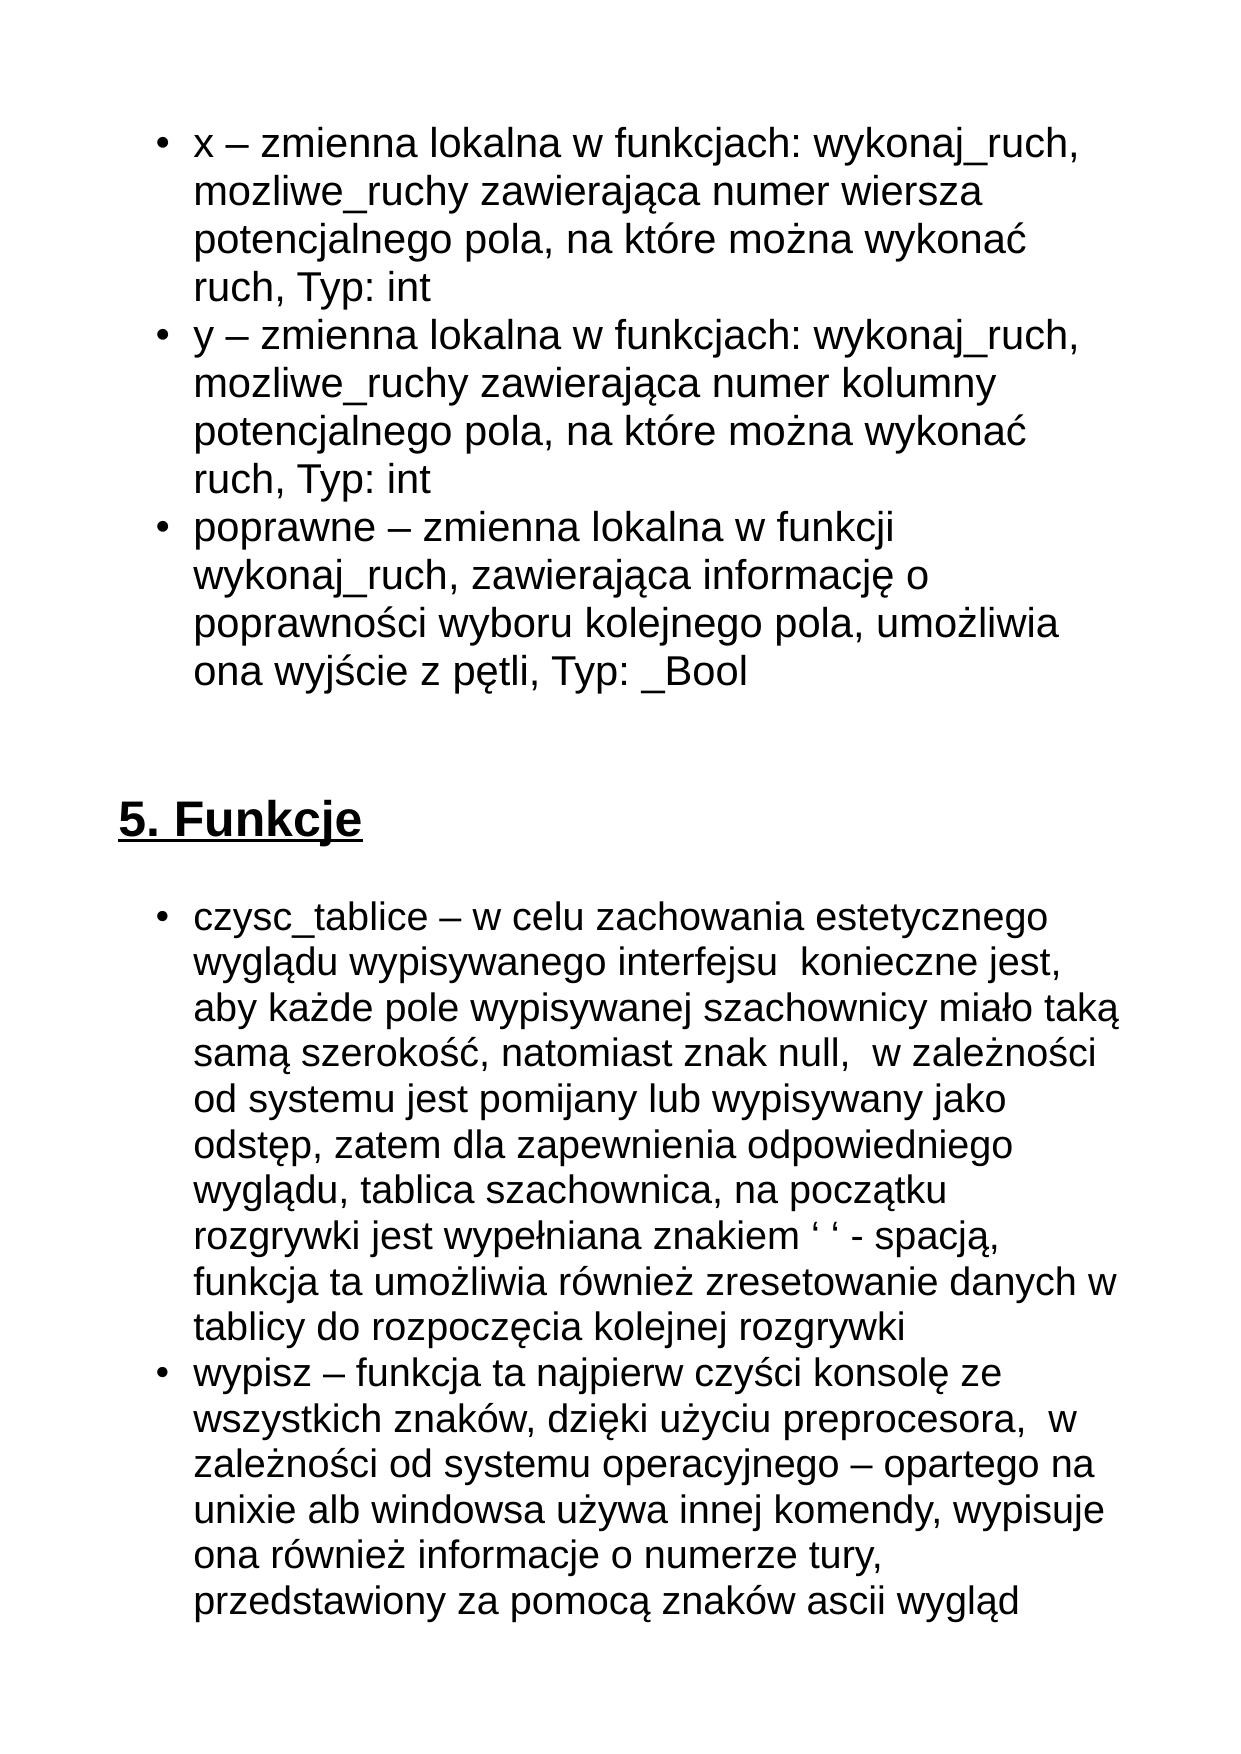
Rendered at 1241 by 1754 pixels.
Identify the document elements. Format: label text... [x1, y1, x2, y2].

text 5. Funkcje [118, 789, 1122, 847]
list wypisz – funkcja ta najpierw czyści konsolę ze wszystkich znaków, dzięki użyciu preprocesora, w zależności od systemu operacyjnego – opartego na unixie alb windowsa używa innej komendy, wypisuje ona również informacje o numerze tury, przedstawiony za pomocą znaków ascii wygląd [156, 1349, 1122, 1623]
list czysc_tablice – w celu zachowania estetycznego wyglądu wypisywanego interfejsu konieczne jest, aby każde pole wypisywanej szachownicy miało taką samą szerokość, natomiast znak null, w zależności od systemu jest pomijany lub wypisywany jako odstęp, zatem dla zapewnienia odpowiedniego wyglądu, tablica szachownica, na początku rozgrywki jest wypełniana znakiem ‘ ‘ - spacją, funkcja ta umożliwia również zresetowanie danych w tablicy do rozpoczęcia kolejnej rozgrywki [156, 893, 1122, 1349]
list poprawne – zmienna lokalna w funkcji wykonaj_ruch, zawierająca informację o poprawności wyboru kolejnego pola, umożliwia ona wyjście z pętli, Typ: _Bool [156, 502, 1122, 694]
list x – zmienna lokalna w funkcjach: wykonaj_ruch, mozliwe_ruchy zawierająca numer wiersza potencjalnego pola, na które można wykonać ruch, Typ: int [156, 118, 1122, 310]
list y – zmienna lokalna w funkcjach: wykonaj_ruch, mozliwe_ruchy zawierająca numer kolumny potencjalnego pola, na które można wykonać ruch, Typ: int [156, 310, 1122, 502]
